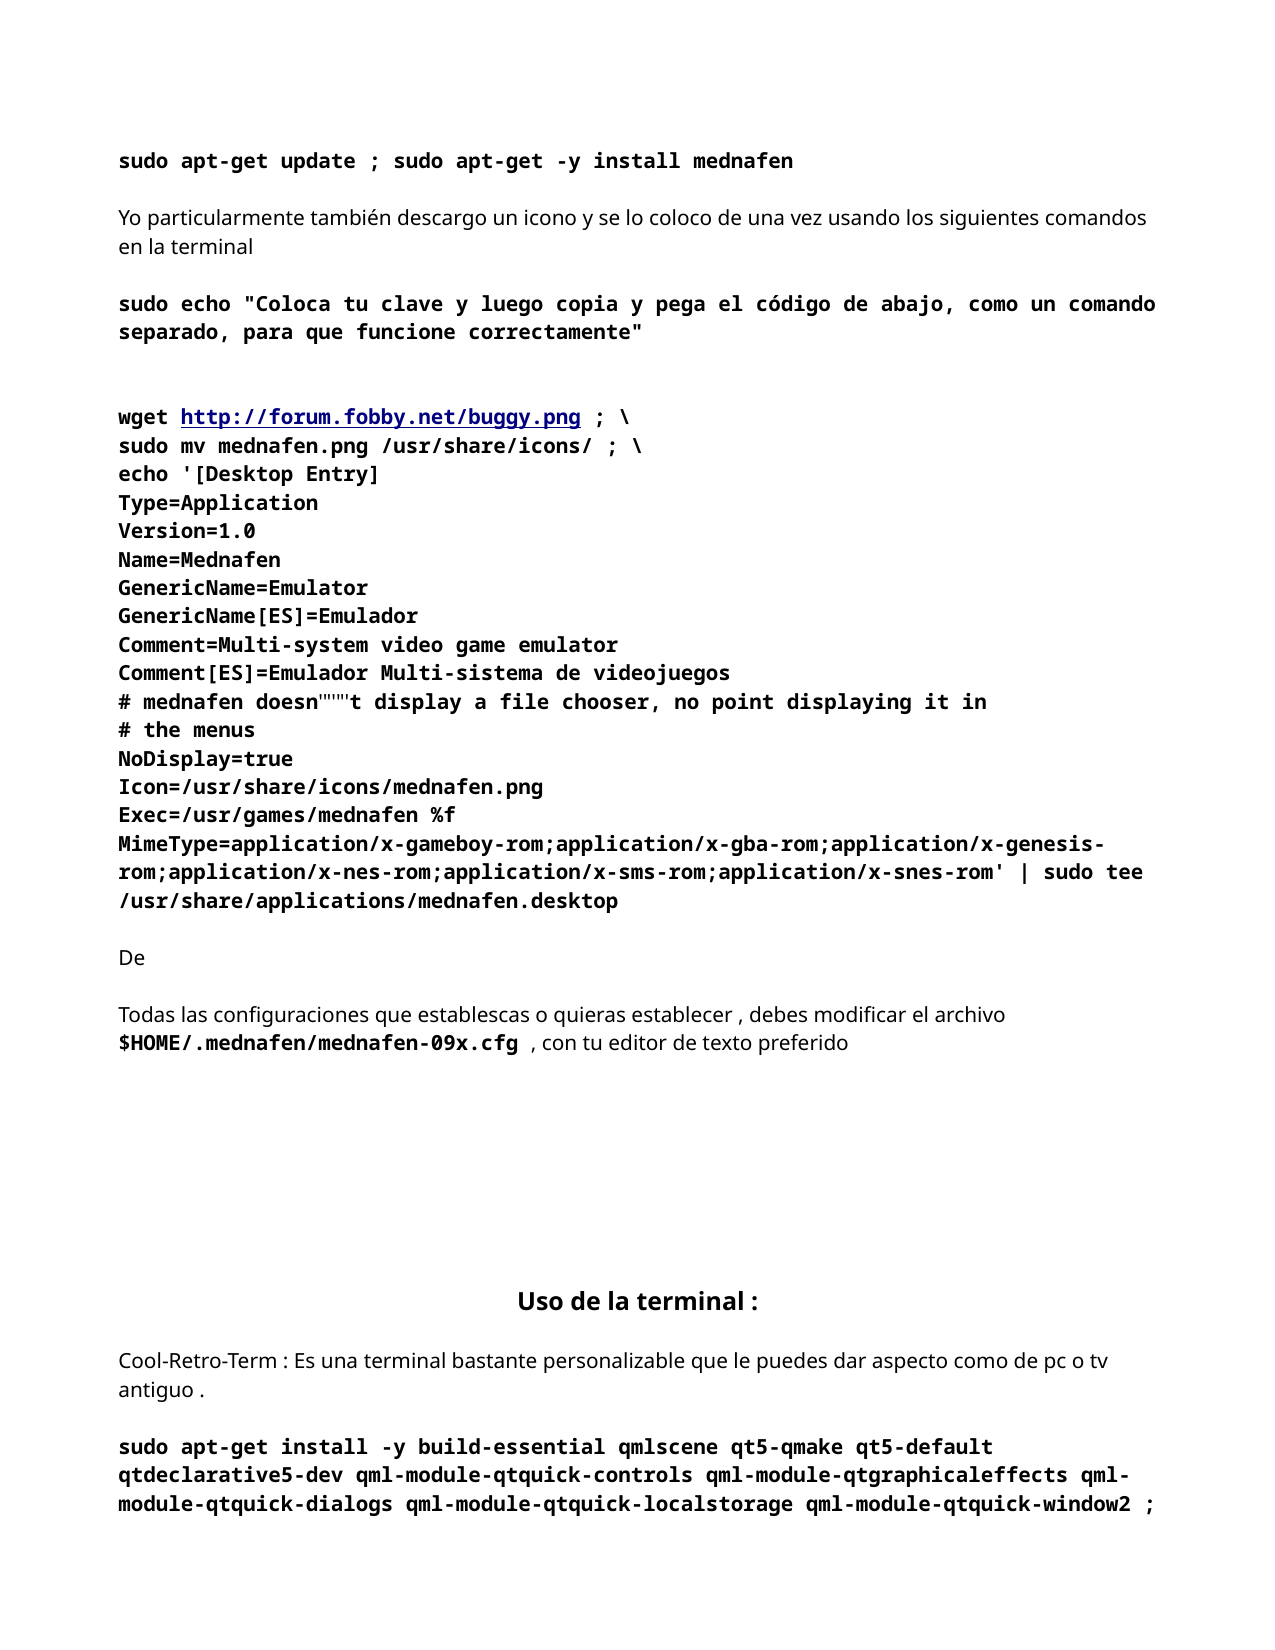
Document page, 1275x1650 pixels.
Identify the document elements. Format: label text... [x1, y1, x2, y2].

text echo '[Desktop Entry] [118, 459, 1157, 488]
text Comment=Multi-system video game emulator [118, 630, 1157, 658]
text sudo echo "Coloca tu clave y luego copia y pega el código de abajo, como un comando separado, para que funcione correctamente" [118, 289, 1157, 346]
text Type=Application [118, 488, 1157, 516]
text Cool-Retro-Term : Es una terminal bastante personalizable que le puedes dar aspecto como de pc o tv antiguo . [118, 1347, 1157, 1403]
text Icon=/usr/share/icons/mednafen.png [118, 772, 1157, 801]
text Yo particularmente también descargo un icono y se lo coloco de una vez usando los siguientes comandos en la terminal [118, 203, 1157, 260]
text Uso de la terminal : [118, 1284, 1157, 1318]
text sudo mv mednafen.png /usr/share/icons/ ; \ [118, 431, 1157, 459]
text GenericName=Emulator [118, 573, 1157, 602]
text NoDisplay=true [118, 744, 1157, 772]
text wget http://forum.fobby.net/buggy.png ; \ [118, 402, 1157, 431]
text # mednafen doesn'"'"'t display a file chooser, no point displaying it in [118, 687, 1157, 715]
text De [118, 943, 1157, 971]
text Todas las configuraciones que establescas o quieras establecer , debes modificar el archivo $HOME/.mednafen/mednafen-09x.cfg , con tu editor de texto preferido [118, 1000, 1157, 1057]
text Name=Mednafen [118, 545, 1157, 573]
text GenericName[ES]=Emulador [118, 602, 1157, 630]
text Comment[ES]=Emulador Multi-sistema de videojuegos [118, 658, 1157, 687]
text sudo apt-get install -y build-essential qmlscene qt5-qmake qt5-default qtdeclarative5-dev qml-module-qtquick-controls qml-module-qtgraphicaleffects qml-module-qtquick-dialogs qml-module-qtquick-localstorage qml-module-qtquick-window2 ; [118, 1432, 1157, 1517]
text sudo apt-get update ; sudo apt-get -y install mednafen [118, 147, 1157, 175]
text # the menus [118, 715, 1157, 744]
text Exec=/usr/games/mednafen %f [118, 801, 1157, 829]
text Version=1.0 [118, 516, 1157, 545]
text MimeType=application/x-gameboy-rom;application/x-gba-rom;application/x-genesis-rom;application/x-nes-rom;application/x-sms-rom;application/x-snes-rom' | sudo tee /usr/share/applications/mednafen.desktop [118, 829, 1157, 914]
